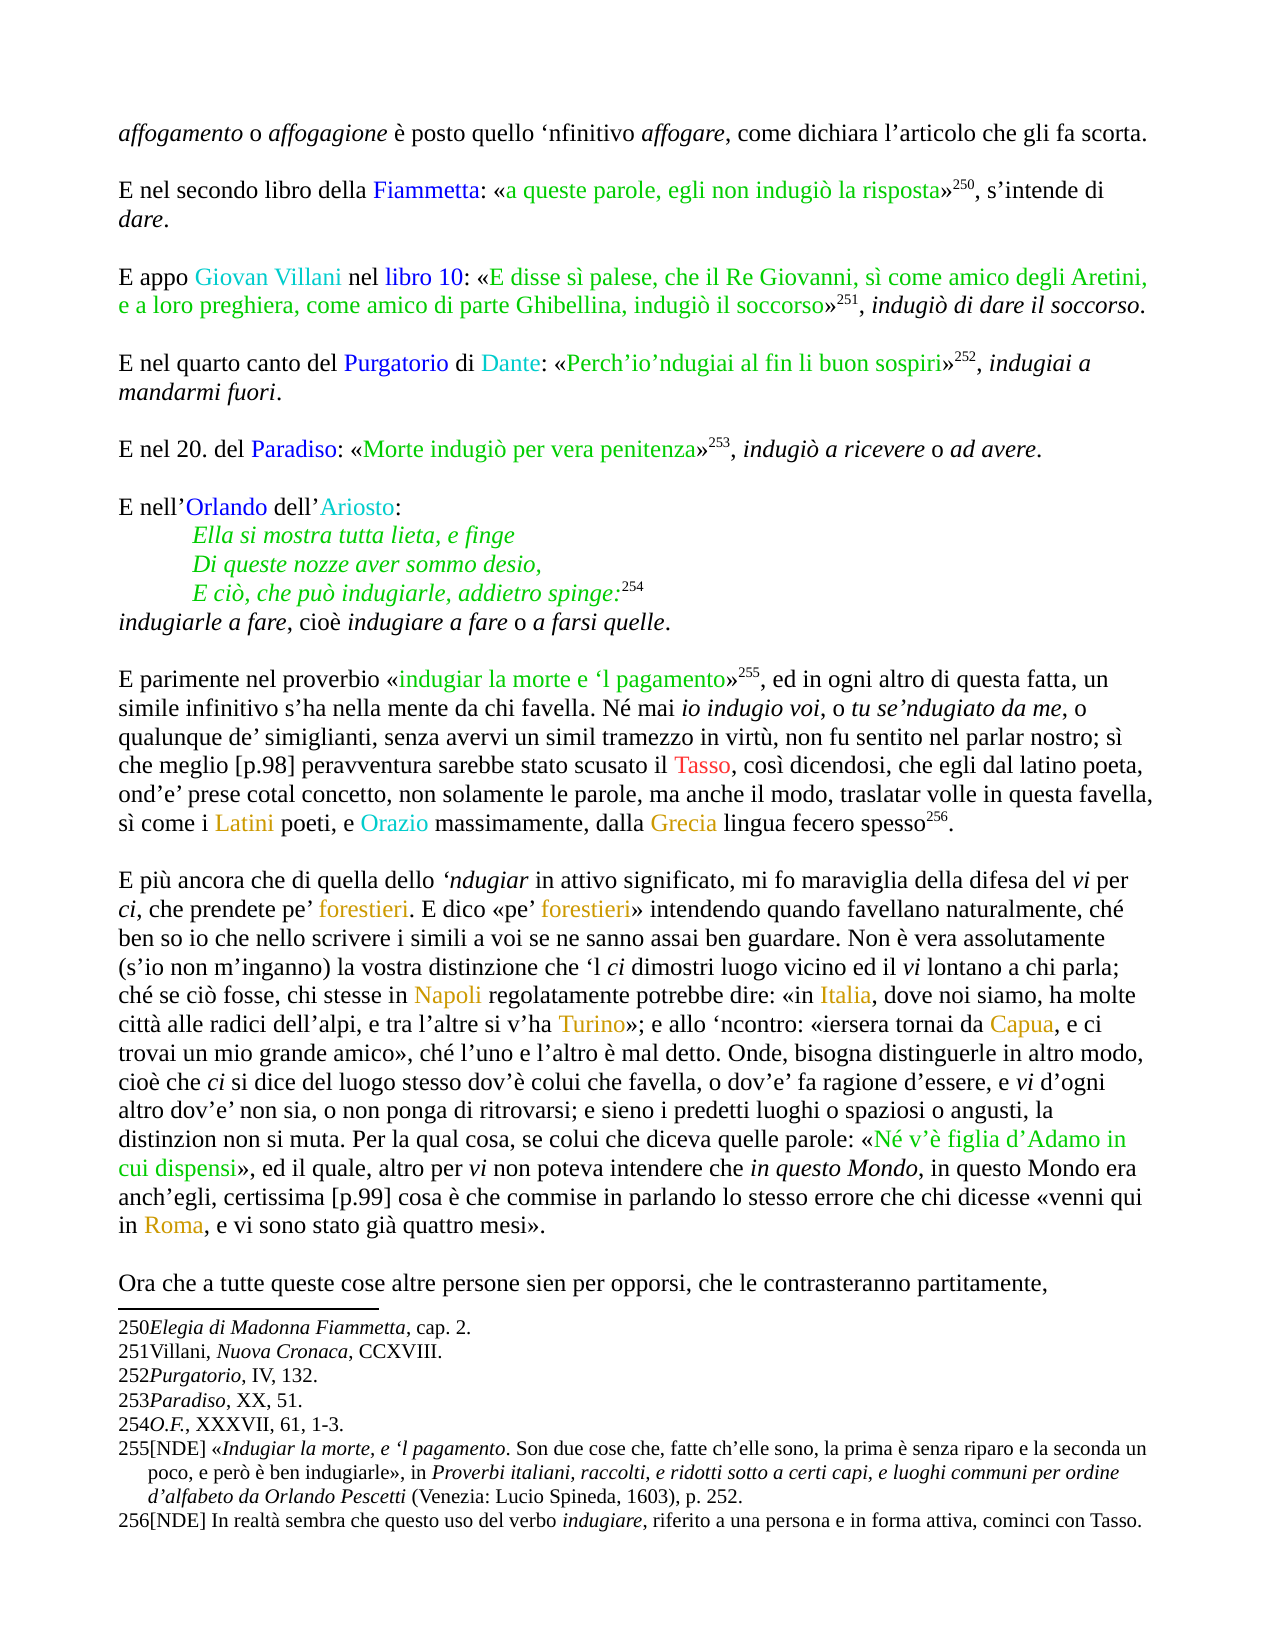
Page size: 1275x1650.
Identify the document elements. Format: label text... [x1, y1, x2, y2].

text Purgatorio, IV, 132. [118, 1363, 1157, 1387]
text E nel quarto canto del Purgatorio di Dante: «Perch’io’ndugiai al fin li buon sospiri», indugiai a mandarmi fuori. [118, 348, 1157, 406]
text E più ancora che di quella dello ‘ndugiar in attivo significato, mi fo maraviglia della difesa del vi per ci, che prendete pe’ forestieri. E dico «pe’ forestieri» intendendo quando favellano naturalmente, ché ben so io che nello scrivere i simili a voi se ne sanno assai ben guardare. Non è vera assolutamente (s’io non m’inganno) la vostra distinzione che ‘l ci dimostri luogo vicino ed il vi lontano a chi parla; ché se ciò fosse, chi stesse in Napoli regolatamente potrebbe dire: «in Italia, dove noi siamo, ha molte città alle radici dell’alpi, e tra l’altre si v’ha Turino»; e allo ‘ncontro: «iersera tornai da Capua, e ci trovai un mio grande amico», ché l’uno e l’altro è mal detto. Onde, bisogna distinguerle in altro modo, cioè che ci si dice del luogo stesso dov’è colui che favella, o dov’e’ fa ragione d’essere, e vi d’ogni altro dov’e’ non sia, o non ponga di ritrovarsi; e sieno i predetti luoghi o spaziosi o angusti, la distinzion non si muta. Per la qual cosa, se colui che diceva quelle parole: «Né v’è figlia d’Adamo in cui dispensi», ed il quale, altro per vi non poteva intendere che in questo Mondo, in questo Mondo era anch’egli, certissima [p.99] cosa è che commise in parlando lo stesso errore che chi dicesse «venni qui in Roma, e vi sono stato già quattro mesi». [118, 866, 1157, 1239]
text affogamento o affogagione è posto quello ‘nfinitivo affogare, come dichiara l’articolo che gli fa scorta. [118, 118, 1157, 147]
text E ciò, che può indugiarle, addietro spinge: [118, 578, 1157, 607]
text E nel secondo libro della Fiammetta: «a queste parole, egli non indugiò la risposta», s’intende di dare. [118, 176, 1157, 233]
text E nel 20. del Paradiso: «Morte indugiò per vera penitenza», indugiò a ricevere o ad avere. [118, 434, 1157, 463]
text Elegia di Madonna Fiammetta, cap. 2. [118, 1315, 1157, 1339]
text O.F., XXXVII, 61, 1-3. [118, 1412, 1157, 1436]
text indugiarle a fare, cioè indugiare a fare o a farsi quelle. [118, 607, 1157, 636]
text Ora che a tutte queste cose altre persone sien per opporsi, che le contrasteranno partitamente, [118, 1268, 1157, 1297]
text Di queste nozze aver sommo desio, [118, 549, 1157, 578]
text Paradiso, XX, 51. [118, 1387, 1157, 1412]
text Ella si mostra tutta lieta, e finge [118, 521, 1157, 549]
text [NDE] In realtà sembra che questo uso del verbo indugiare, riferito a una persona e in forma attiva, cominci con Tasso. [118, 1508, 1157, 1532]
text E appo Giovan Villani nel libro 10: «E disse sì palese, che il Re Giovanni, sì come amico degli Aretini, e a loro preghiera, come amico di parte Ghibellina, indugiò il soccorso», indugiò di dare il soccorso. [118, 262, 1157, 319]
text Villani, Nuova Cronaca, CCXVIII. [118, 1339, 1157, 1363]
text E nell’Orlando dell’Ariosto: [118, 492, 1157, 521]
text E parimente nel proverbio «indugiar la morte e ‘l pagamento», ed in ogni altro di questa fatta, un simile infinitivo s’ha nella mente da chi favella. Né mai io indugio voi, o tu se’ndugiato da me, o qualunque de’ simiglianti, senza avervi un simil tramezzo in virtù, non fu sentito nel parlar nostro; sì che meglio [p.98] peravventura sarebbe stato scusato il Tasso, così dicendosi, che egli dal latino poeta, ond’e’ prese cotal concetto, non solamente le parole, ma anche il modo, traslatar volle in questa favella, sì come i Latini poeti, e Orazio massimamente, dalla Grecia lingua fecero spesso. [118, 664, 1157, 837]
text [NDE] «Indugiar la morte, e ‘l pagamento. Son due cose che, fatte ch’elle sono, la prima è senza riparo e la seconda un poco, e però è ben indugiarle», in Proverbi italiani, raccolti, e ridotti sotto a certi capi, e luoghi communi per ordine d’alfabeto da Orlando Pescetti (Venezia: Lucio Spineda, 1603), p. 252. [118, 1436, 1157, 1508]
